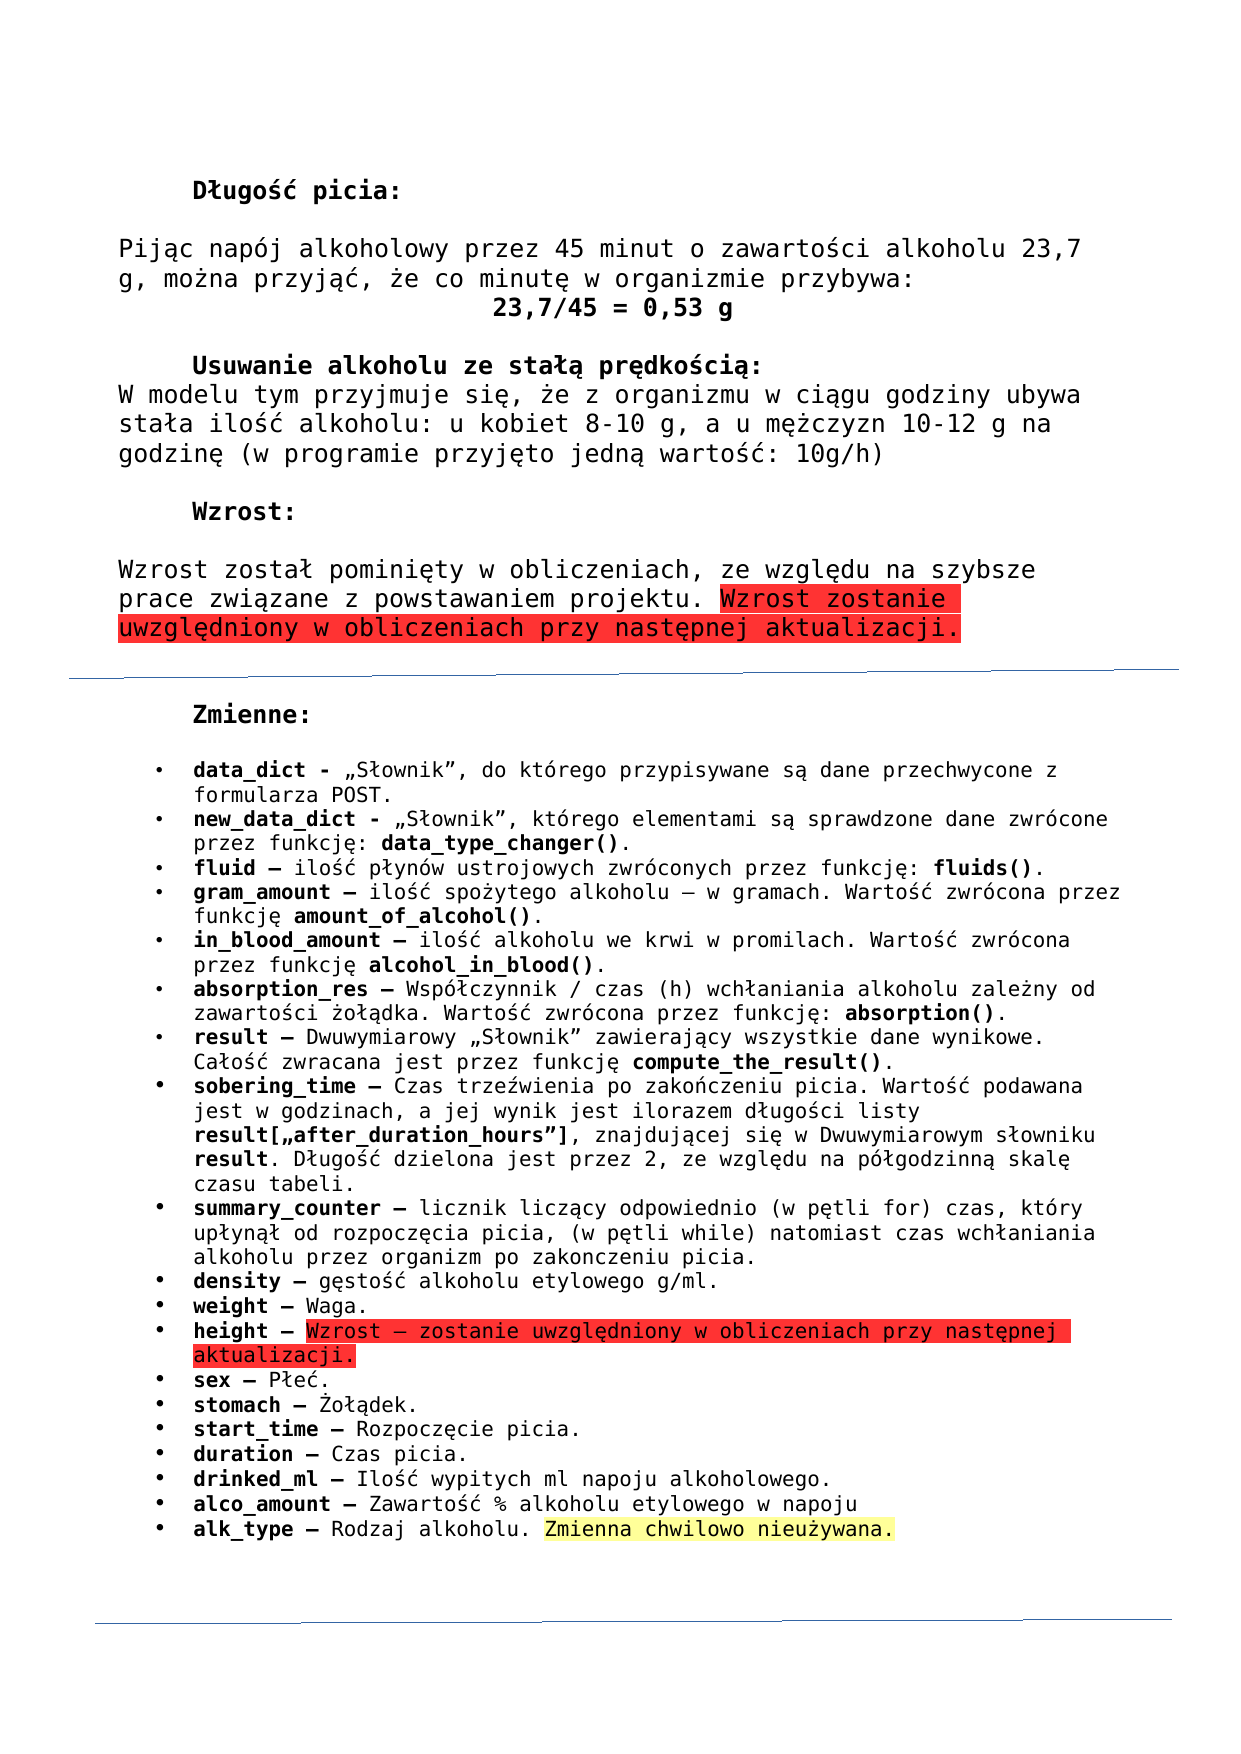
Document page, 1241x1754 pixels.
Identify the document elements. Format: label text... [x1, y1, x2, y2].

text Długość picia: [118, 176, 1122, 206]
list start_time – Rozpoczęcie picia. [156, 1417, 1122, 1442]
list sex – Płeć. [156, 1368, 1122, 1393]
list result – Dwuwymiarowy „Słownik” zawierający wszystkie dane wynikowe. Całość zwracana jest przez funkcję compute_the_result(). [156, 1025, 1122, 1074]
list duration – Czas picia. [156, 1442, 1122, 1467]
list summary_counter – licznik liczący odpowiednio (w pętli for) czas, który upłynął od rozpoczęcia picia, (w pętli while) natomiast czas wchłaniania alkoholu przez organizm po zakonczeniu picia. [156, 1196, 1122, 1269]
list density – gęstość alkoholu etylowego g/ml. [156, 1269, 1122, 1294]
list height – Wzrost – zostanie uwzględniony w obliczeniach przy następnej aktualizacji. [156, 1319, 1122, 1368]
text Wzrost został pominięty w obliczeniach, ze względu na szybsze prace związane z powstawaniem projektu. Wzrost zostanie uwzględniony w obliczeniach przy następnej aktualizacji. [118, 555, 1122, 643]
text Usuwanie alkoholu ze stałą prędkością: [118, 351, 1122, 381]
list alco_amount – Zawartość % alkoholu etylowego w napoju [156, 1492, 1122, 1517]
text Zmienne: [118, 701, 1122, 730]
list new_data_dict - „Słownik”, którego elementami są sprawdzone dane zwrócone przez funkcję: data_type_changer(). [156, 807, 1122, 856]
list weight – Waga. [156, 1294, 1122, 1319]
list data_dict - „Słownik”, do którego przypisywane są dane przechwycone z formularza POST. [156, 758, 1122, 807]
text 23,7/45 = 0,53 g [118, 293, 1122, 322]
list gram_amount – ilość spożytego alkoholu – w gramach. Wartość zwrócona przez funkcję amount_of_alcohol(). [156, 880, 1122, 928]
list drinked_ml – Ilość wypitych ml napoju alkoholowego. [156, 1467, 1122, 1492]
list alk_type – Rodzaj alkoholu. Zmienna chwilowo nieużywana. [156, 1517, 1122, 1541]
list sobering_time – Czas trzeźwienia po zakończeniu picia. Wartość podawana jest w godzinach, a jej wynik jest ilorazem długości listy result[„after_duration_hours”], znajdującej się w Dwuwymiarowym słowniku result. Długość dzielona jest przez 2, ze względu na półgodzinną skalę czasu tabeli. [156, 1074, 1122, 1196]
list absorption_res – Współczynnik / czas (h) wchłaniania alkoholu zależny od zawartości żołądka. Wartość zwrócona przez funkcję: absorption(). [156, 977, 1122, 1025]
text Wzrost: [118, 497, 1122, 526]
list in_blood_amount – ilość alkoholu we krwi w promilach. Wartość zwrócona przez funkcję alcohol_in_blood(). [156, 928, 1122, 977]
text W modelu tym przyjmuje się, że z organizmu w ciągu godziny ubywa stała ilość alkoholu: u kobiet 8-10 g, a u mężczyzn 10-12 g na godzinę (w programie przyjęto jedną wartość: 10g/h) [118, 381, 1122, 468]
list fluid – ilość płynów ustrojowych zwróconych przez funkcję: fluids(). [156, 856, 1122, 880]
text Pijąc napój alkoholowy przez 45 minut o zawartości alkoholu 23,7 g, można przyjąć, że co minutę w organizmie przybywa: [118, 235, 1122, 293]
list stomach – Żołądek. [156, 1393, 1122, 1417]
